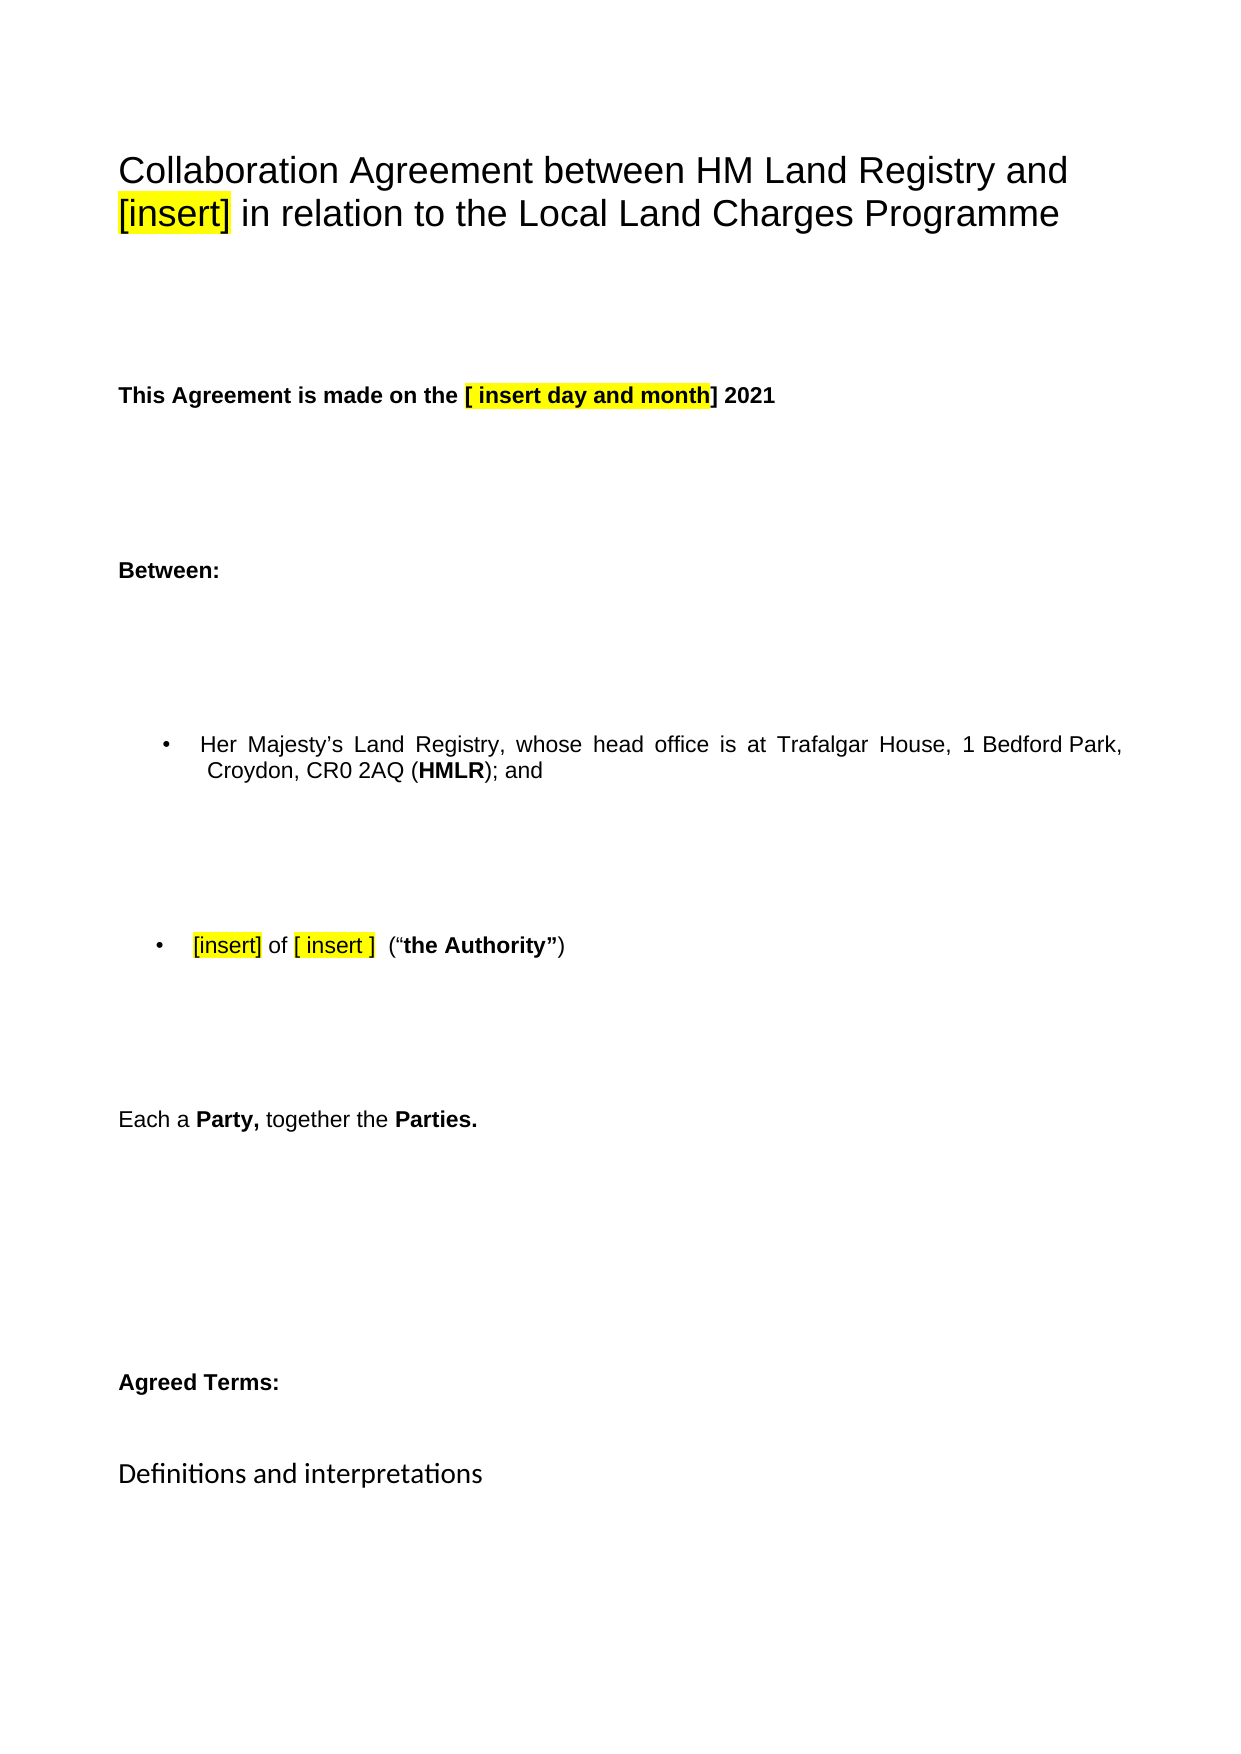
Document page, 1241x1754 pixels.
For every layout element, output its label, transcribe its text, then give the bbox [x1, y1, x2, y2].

text Agreed Terms: [118, 1369, 1122, 1395]
text Definitions and interpretations [118, 1455, 1122, 1491]
text This Agreement is made on the [ insert day and month] 2021 [118, 382, 1122, 409]
list Her Majesty’s Land Registry, whose head office is at Trafalgar House, 1 Bedford Park, Croydon, CR0 2AQ (HMLR); and [162, 731, 1122, 784]
text Between: [118, 557, 1122, 583]
text Each a Party, together the Parties. [118, 1106, 1122, 1133]
list [insert] of [ insert ] (“the Authority”) [156, 932, 1122, 958]
text Collaboration Agreement between HM Land Registry and [insert] in relation to the Local Land Charges Programme [118, 148, 1122, 234]
